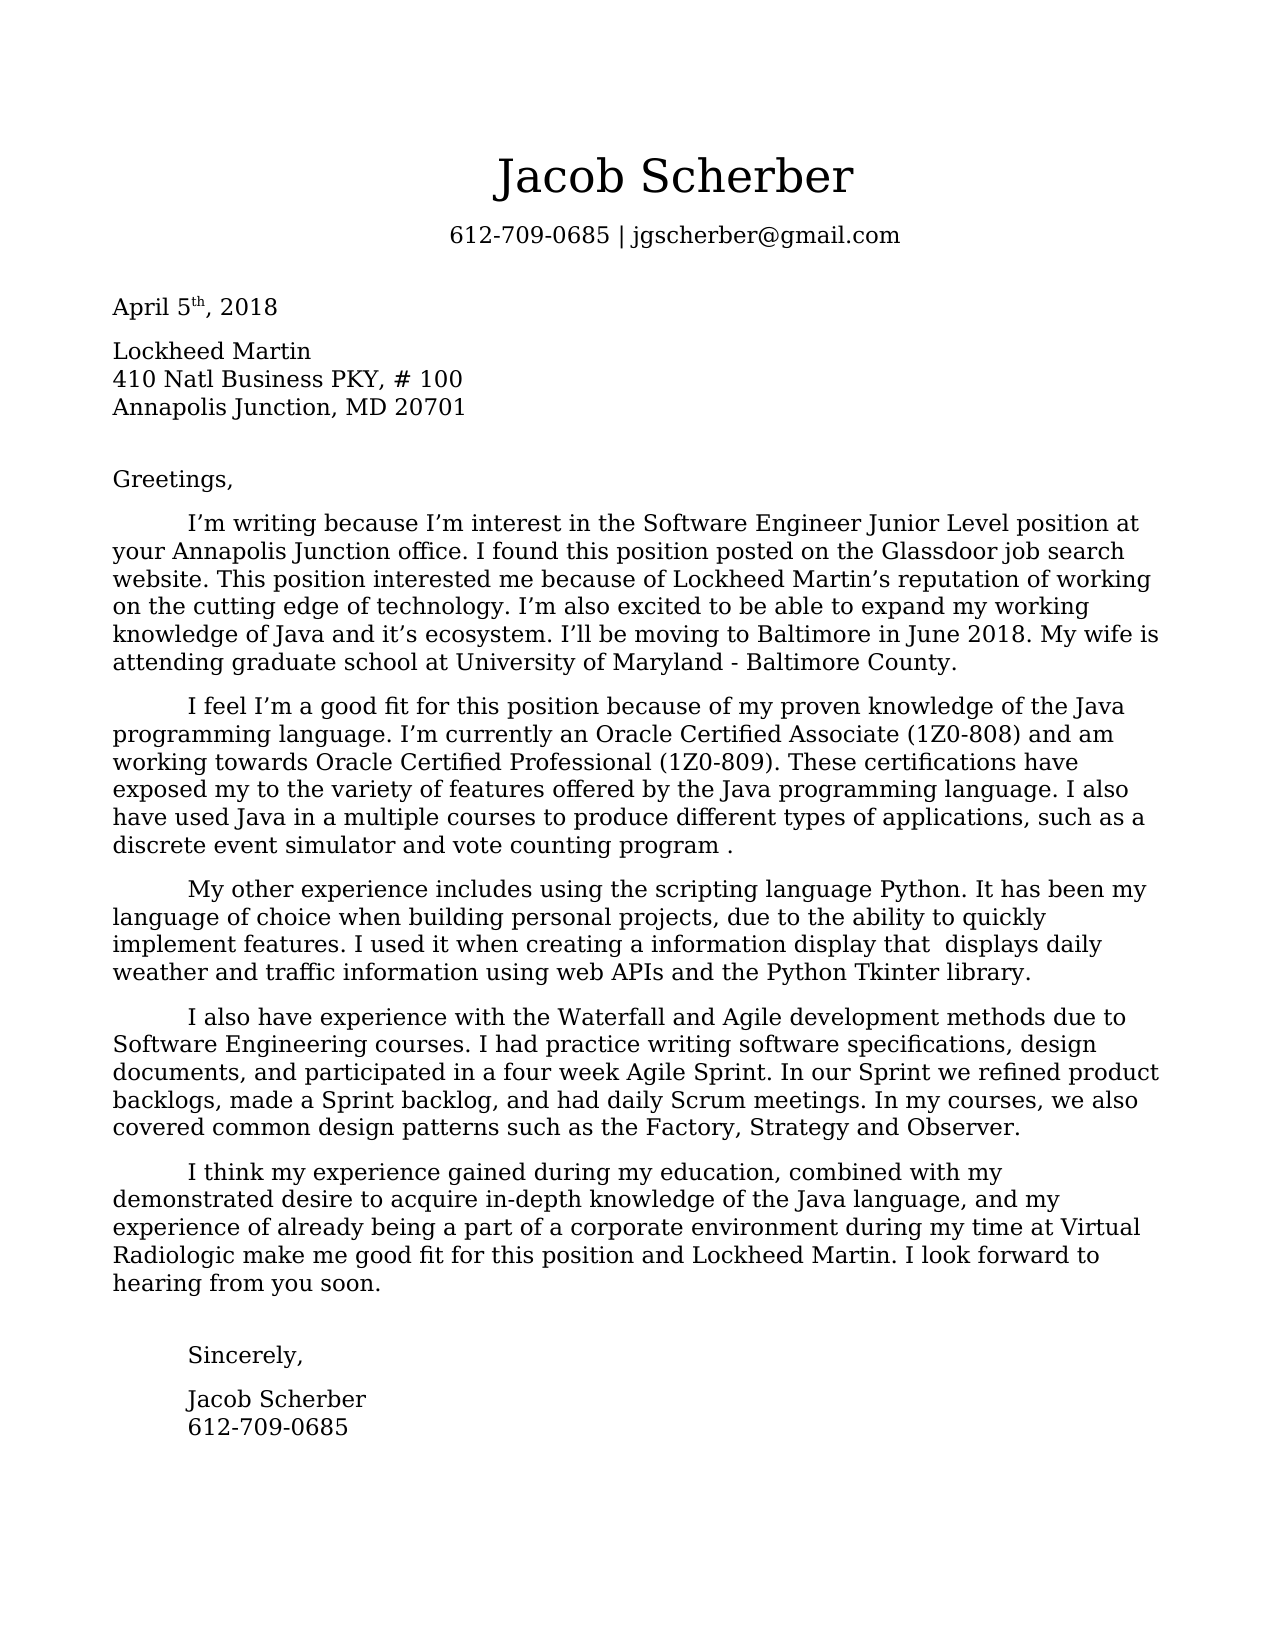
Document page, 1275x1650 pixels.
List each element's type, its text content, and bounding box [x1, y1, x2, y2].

text I’m writing because I’m interest in the Software Engineer Junior Level position at your Annapolis Junction office. I found this position posted on the Glassdoor job search website. This position interested me because of Lockheed Martin’s reputation of working on the cutting edge of technology. I’m also excited to be able to expand my working knowledge of Java and it’s ecosystem. I’ll be moving to Baltimore in June 2018. My wife is attending graduate school at University of Maryland - Baltimore County. [112, 510, 1162, 676]
text Sincerely, [112, 1342, 1162, 1368]
text I also have experience with the Waterfall and Agile development methods due to Software Engineering courses. I had practice writing software specifications, design documents, and participated in a four week Agile Sprint. In our Sprint we refined product backlogs, made a Sprint backlog, and had daily Scrum meetings. In my courses, we also covered common design patterns such as the Factory, Strategy and Observer. [112, 1004, 1162, 1141]
text April 5th, 2018 [112, 266, 1162, 321]
text Jacob Scherber [112, 150, 1162, 203]
text My other experience includes using the scripting language Python. It has been my language of choice when building personal projects, due to the ability to quickly implement features. I used it when creating a information display that displays daily weather and traffic information using web APIs and the Python Tkinter library. [112, 876, 1162, 986]
text I feel I’m a good fit for this position because of my proven knowledge of the Java programming language. I’m currently an Oracle Certified Associate (1Z0-808) and am working towards Oracle Certified Professional (1Z0-809). These certifications have exposed my to the variety of features offered by the Java programming language. I also have used Java in a multiple courses to produce different types of applications, such as a discrete event simulator and vote counting program . [112, 693, 1162, 858]
text Jacob Scherber 612-709-0685 [112, 1386, 1162, 1441]
text Lockheed Martin 410 Natl Business PKY, # 100 Annapolis Junction, MD 20701 [112, 338, 1162, 448]
text I think my experience gained during my education, combined with my demonstrated desire to acquire in-depth knowledge of the Java language, and my experience of already being a part of a corporate environment during my time at Virtual Radiologic make me good fit for this position and Lockheed Martin. I look forward to hearing from you soon. [112, 1159, 1162, 1324]
text Greetings, [112, 466, 1162, 493]
text 612-709-0685 | jgscherber@gmail.com [112, 222, 1162, 249]
